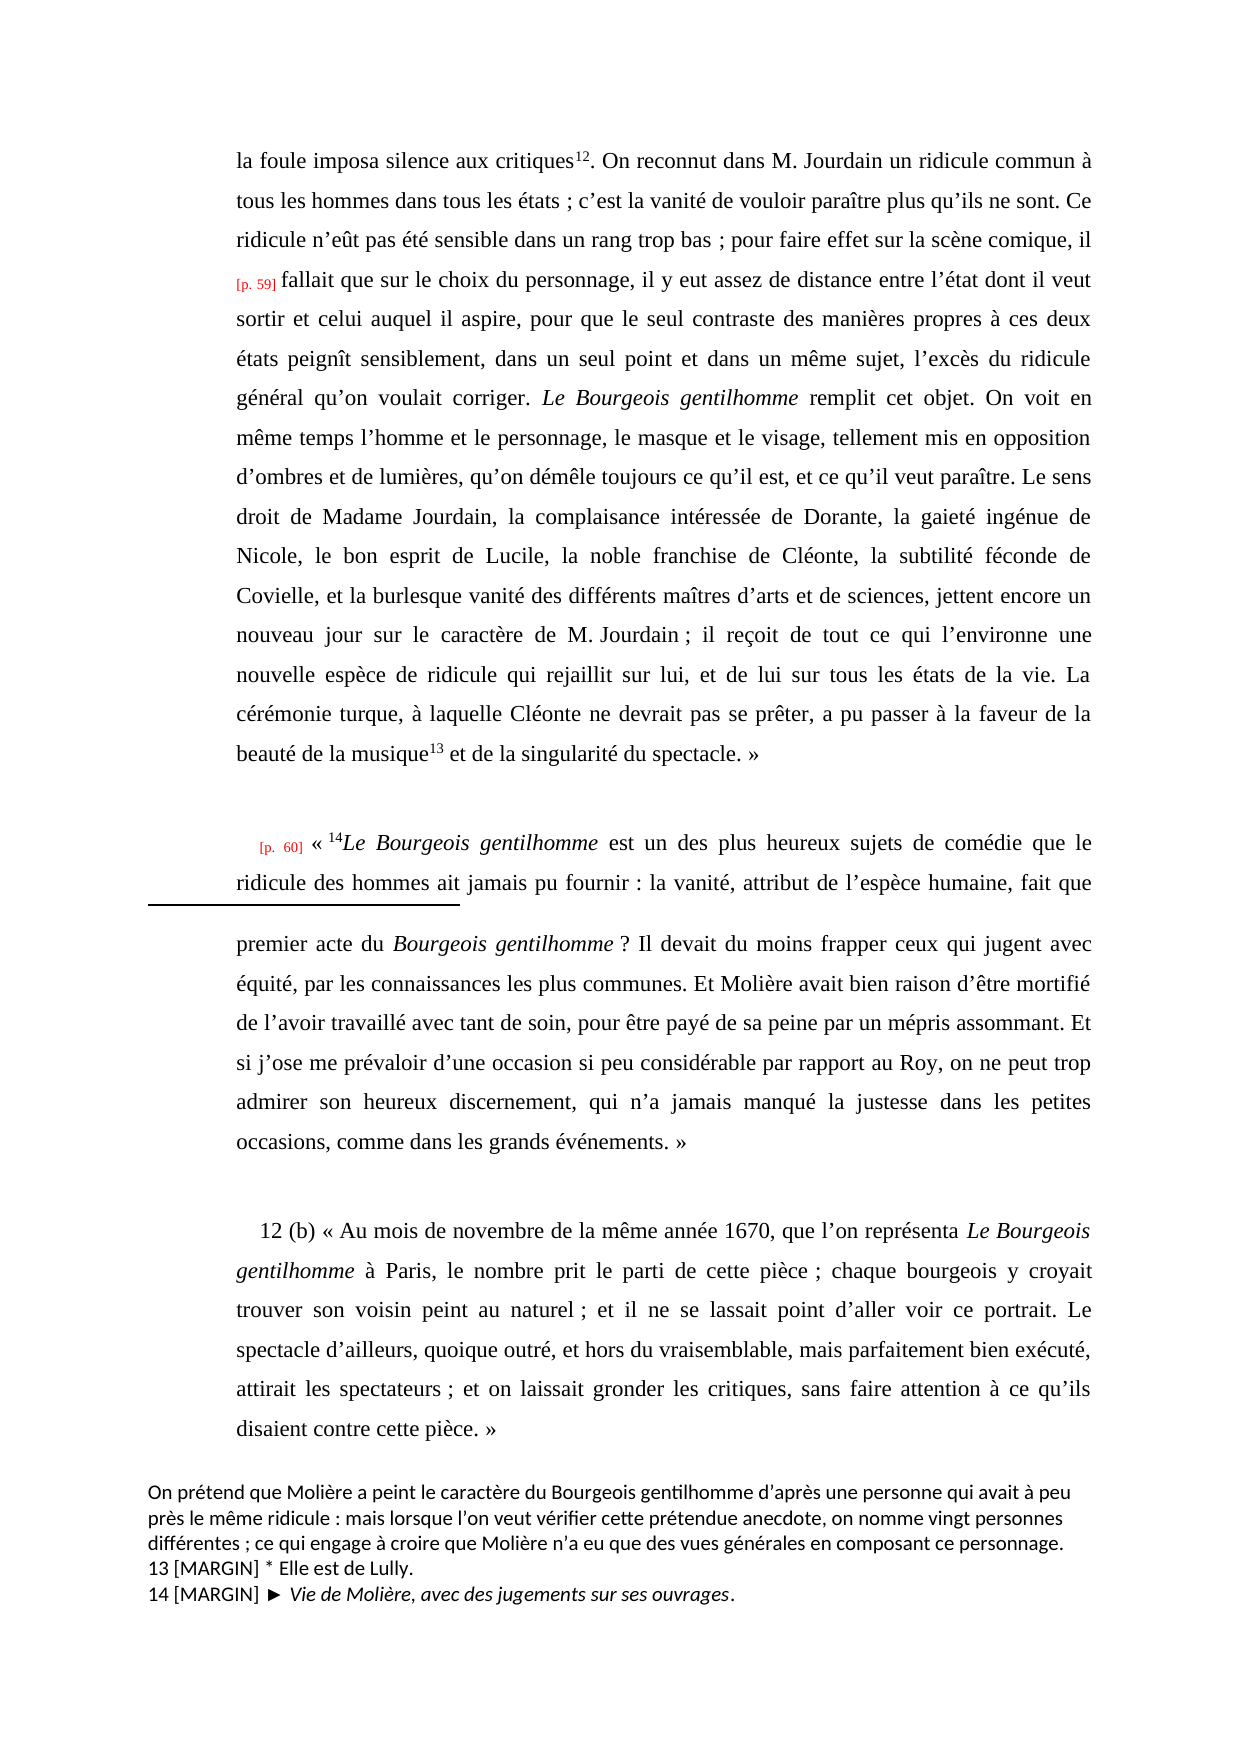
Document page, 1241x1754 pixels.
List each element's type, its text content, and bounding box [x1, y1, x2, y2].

text « La Cour fut moins favorable au Bourgeois gentilhomme (qu’elle ne l’avait été aux Amants magnifiques). [p. 57] Elle confondit cette pièce avec celles qui n’ont d’autre mérite que de faire rire. Louis XIV en jugea mieux, et rassura l’auteur, alarmé du peu de succès de la première représentation. Paris fut frappé de la vérité du tableau [p. 58] qu’on lui présentait ; la foule imposa silence aux critiques. On reconnut dans M. Jourdain un ridicule commun à tous les hommes dans tous les états ; c’est la vanité de vouloir paraître plus qu’ils ne sont. Ce ridicule n’eût pas été sensible dans un rang trop bas ; pour faire effet sur la scène comique, il [p. 59] fallait que sur le choix du personnage, il y eut assez de distance entre l’état dont il veut sortir et celui auquel il aspire, pour que le seul contraste des manières propres à ces deux états peignît sensiblement, dans un seul point et dans un même sujet, l’excès du ridicule général qu’on voulait corriger. Le Bourgeois gentilhomme remplit cet objet. On voit en même temps l’homme et le personnage, le masque et le visage, tellement mis en opposition d’ombres et de lumières, qu’on démêle toujours ce qu’il est, et ce qu’il veut paraître. Le sens droit de Madame Jourdain, la complaisance intéressée de Dorante, la gaieté ingénue de Nicole, le bon esprit de Lucile, la noble franchise de Cléonte, la subtilité féconde de Covielle, et la burlesque vanité des différents maîtres d’arts et de sciences, jettent encore un nouveau jour sur le caractère de M. Jourdain ; il reçoit de tout ce qui l’environne une nouvelle espèce de ridicule qui rejaillit sur lui, et de lui sur tous les états de la vie. La cérémonie turque, à laquelle Cléonte ne devrait pas se prêter, a pu passer à la faveur de la beauté de la musique et de la singularité du spectacle. » [236, 148, 1093, 766]
text [p. 60] « Le Bourgeois gentilhomme est un des plus heureux sujets de comédie que le ridicule des hommes ait jamais pu fournir : la vanité, attribut de l’espèce humaine, fait que [236, 829, 1093, 895]
text [MARGIN] * Elle est de Lully. [148, 1556, 1093, 1581]
text [MARGIN] ► Vie de Molière, avec des jugements sur ses ouvrages. [148, 1581, 1093, 1606]
text premier acte du Bourgeois gentilhomme ? Il devait du moins frapper ceux qui jugent avec équité, par les connaissances les plus communes. Et Molière avait bien raison d’être mortifié de l’avoir travaillé avec tant de soin, pour être payé de sa peine par un mépris assommant. Et si j’ose me prévaloir d’une occasion si peu considérable par rapport au Roy, on ne peut trop admirer son heureux discernement, qui n’a jamais manqué la justesse dans les petites occasions, comme dans les grands événements. » [236, 931, 1093, 1154]
text (b) « Au mois de novembre de la même année 1670, que l’on représenta Le Bourgeois gentilhomme à Paris, le nombre prit le parti de cette pièce ; chaque bourgeois y croyait trouver son voisin peint au naturel ; et il ne se lassait point d’aller voir ce portrait. Le spectacle d’ailleurs, quoique outré, et hors du vraisemblable, mais parfaitement bien exécuté, attirait les spectateurs ; et on laissait gronder les critiques, sans faire attention à ce qu’ils disaient contre cette pièce. » [236, 1217, 1093, 1441]
text On prétend que Molière a peint le caractère du Bourgeois gentilhomme d’après une personne qui avait à peu près le même ridicule : mais lorsque l’on veut vérifier cette prétendue anecdote, on nomme vingt personnes différentes ; ce qui engage à croire que Molière n’a eu que des vues générales en composant ce personnage. [148, 1479, 1093, 1556]
